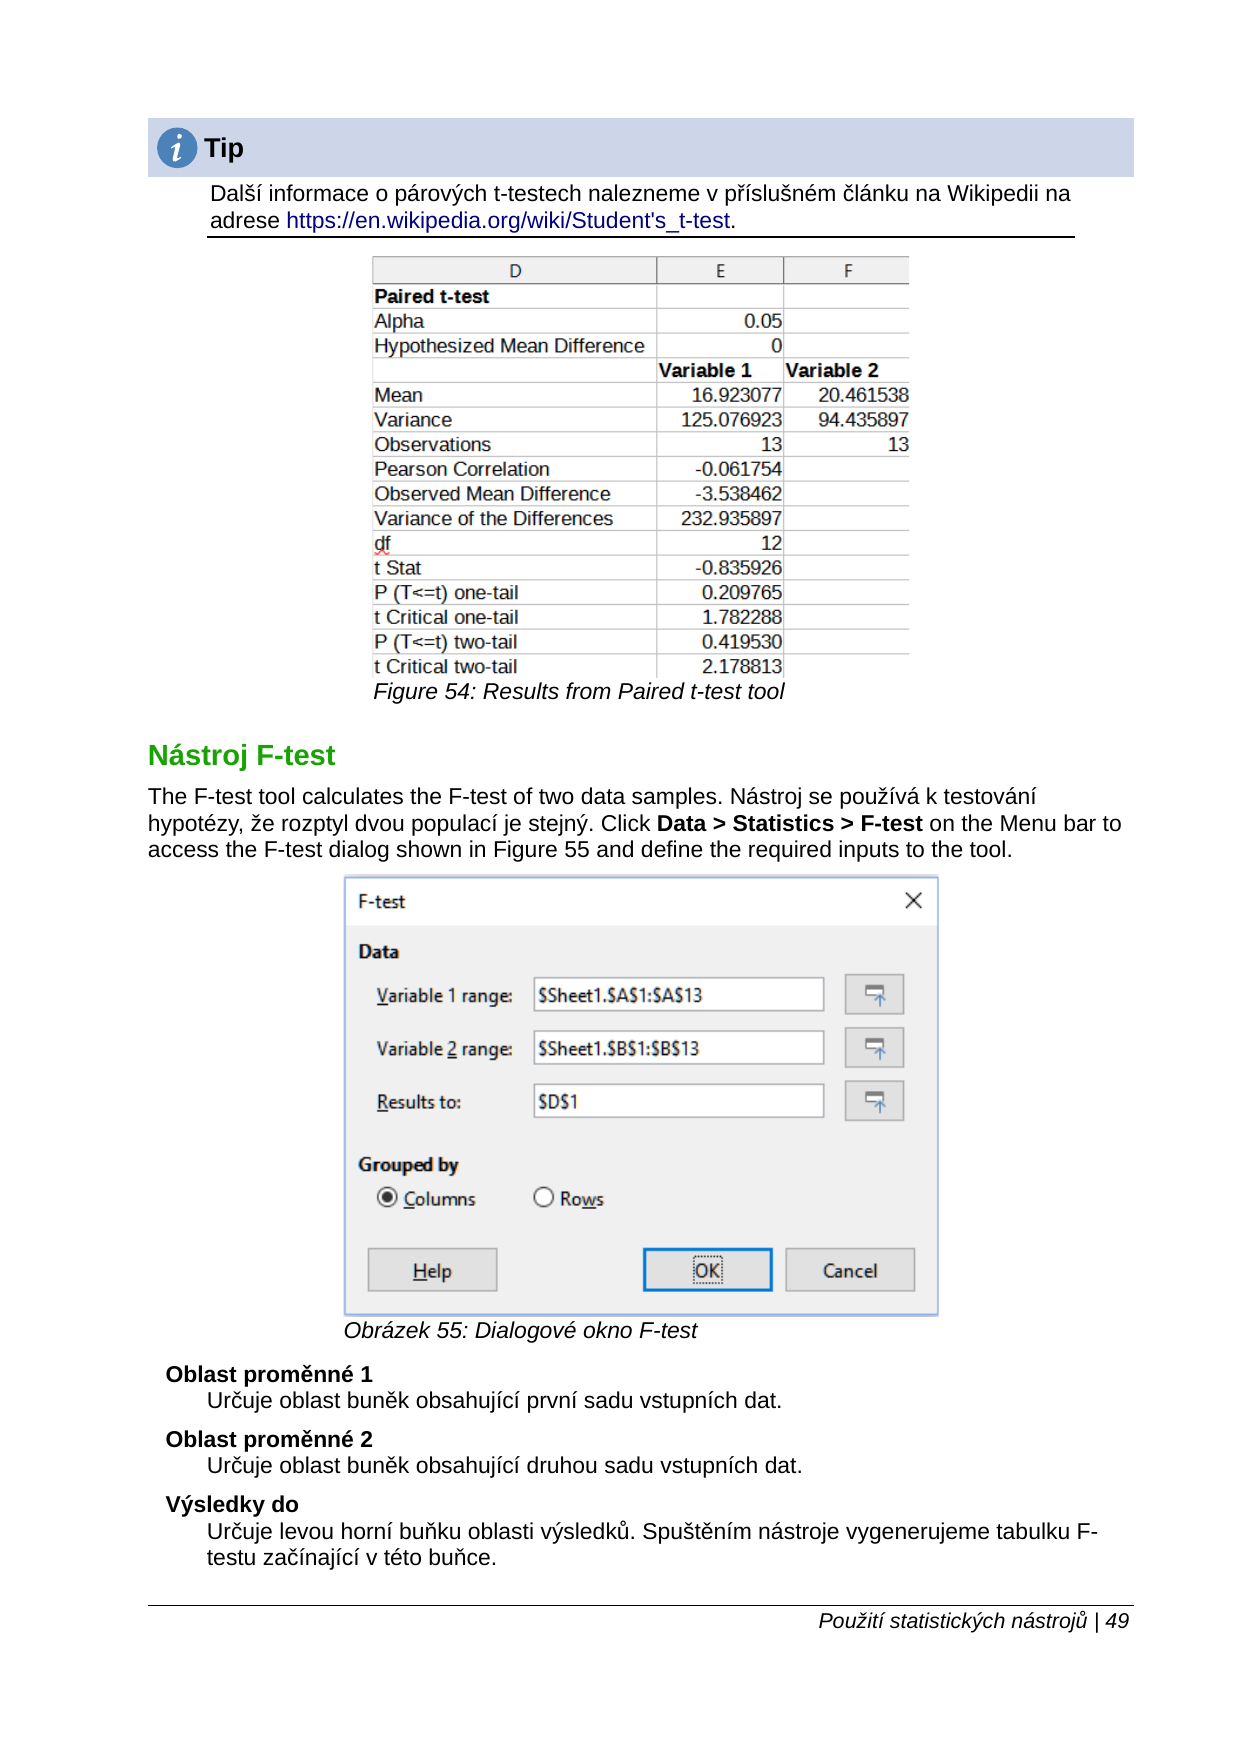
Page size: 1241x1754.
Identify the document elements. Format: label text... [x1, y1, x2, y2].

text Oblast proměnné 1 [165, 1361, 1134, 1387]
text Figure 54: Results from Paired t-test tool [373, 678, 909, 704]
text Určuje levou horní buňku oblasti výsledků. Spuštěním nástroje vygenerujeme tabulku F-testu začínající v této buňce. [207, 1518, 1134, 1570]
text Oblast proměnné 2 [165, 1426, 1134, 1452]
text Určuje oblast buněk obsahující první sadu vstupních dat. [207, 1387, 1134, 1413]
text The F-test tool calculates the F-test of two data samples. Nástroj se používá k testování hypotézy, že rozptyl dvou populací je stejný. Click Data > Statistics > F-test on the Menu bar to access the F-test dialog shown in Figure 55 and define the required inputs to the tool. [148, 783, 1134, 862]
text Další informace o párových t-testech nalezneme v příslušném článku na Wikipedii na adrese https://en.wikipedia.org/wiki/Student's_t-test. [207, 177, 1075, 236]
text Obrázek 55: Dialogové okno F-test [343, 1317, 938, 1343]
picture [343, 874, 939, 1317]
text Určuje oblast buněk obsahující druhou sadu vstupních dat. [207, 1452, 1134, 1479]
picture [372, 256, 910, 678]
text Výsledky do [165, 1491, 1134, 1518]
subtitle Nástroj F-test [148, 738, 1134, 771]
subtitle Tip [148, 118, 1134, 177]
